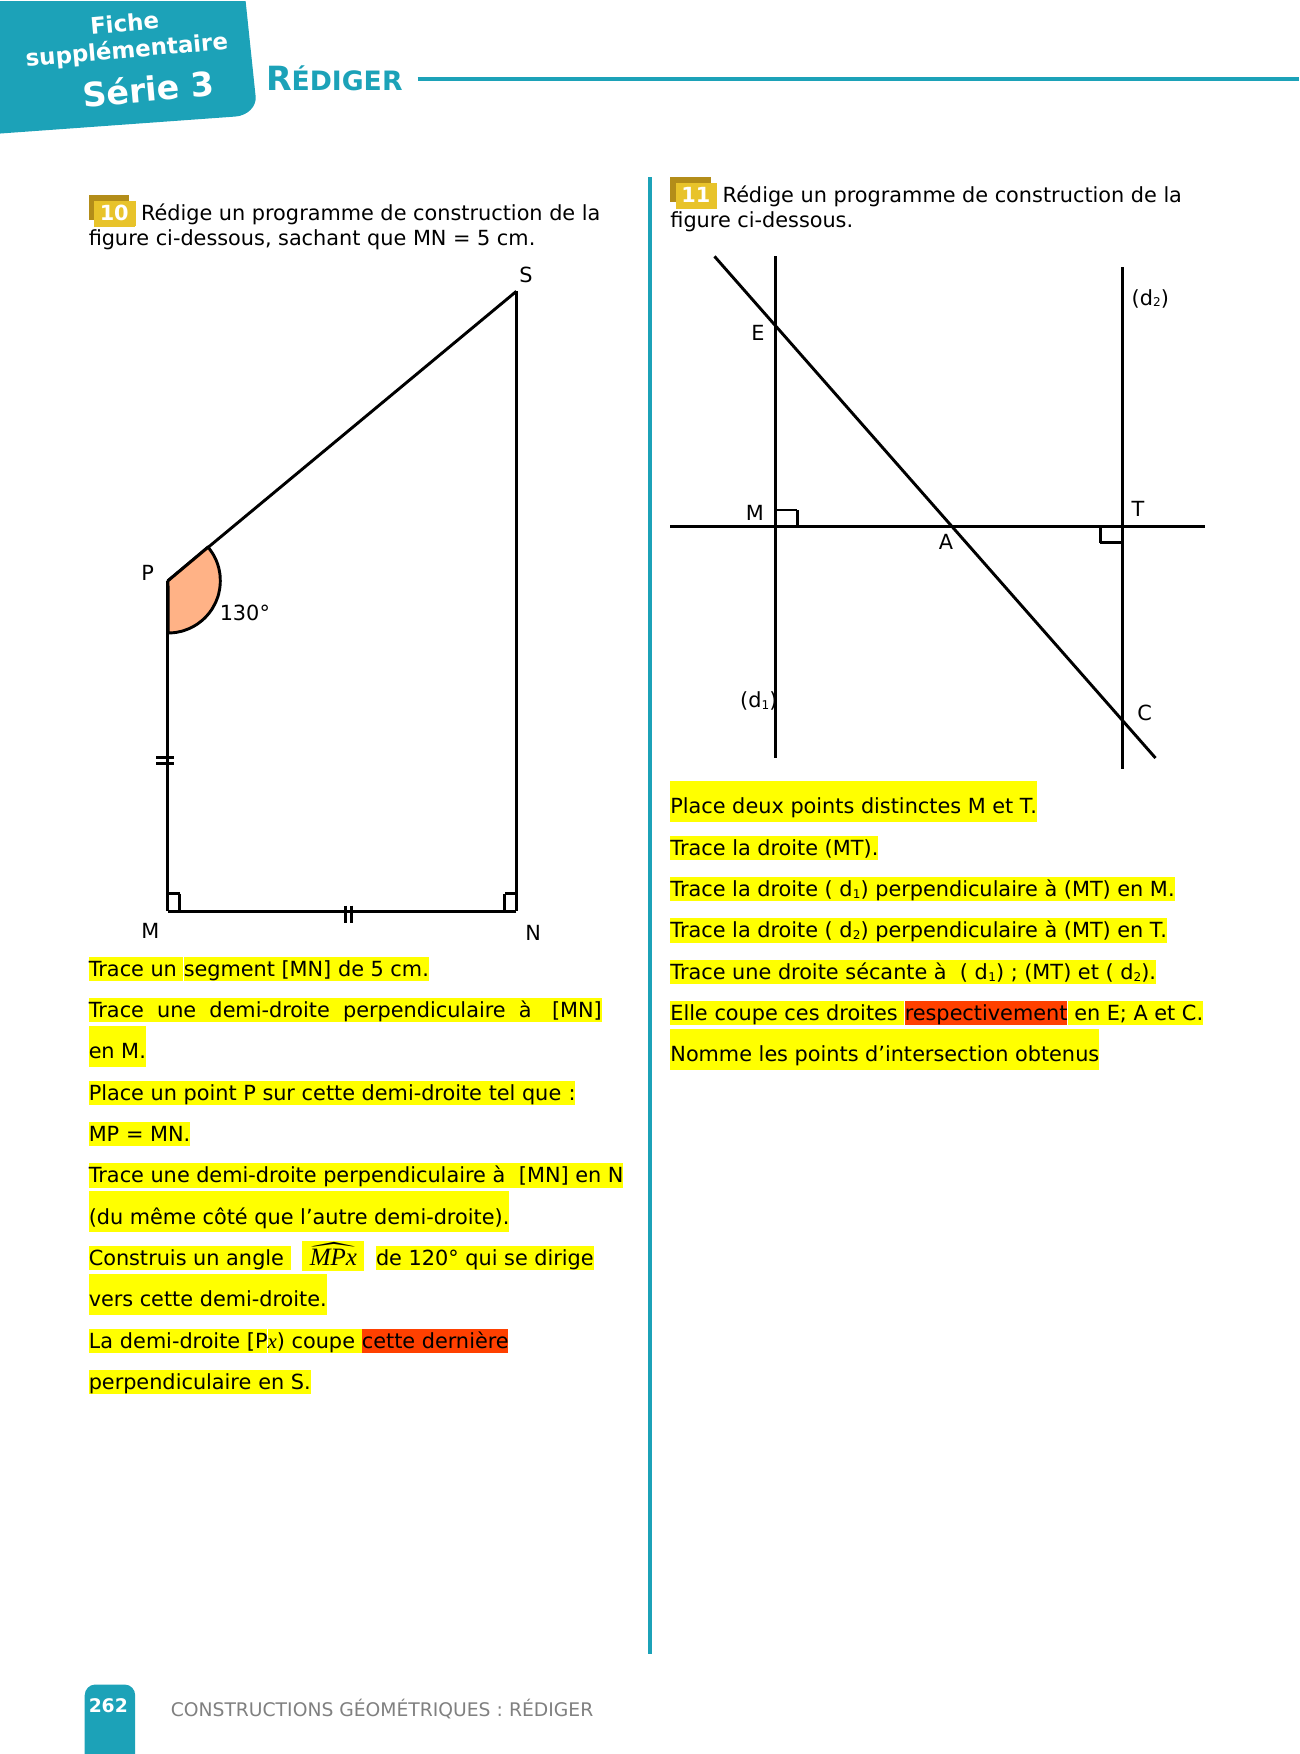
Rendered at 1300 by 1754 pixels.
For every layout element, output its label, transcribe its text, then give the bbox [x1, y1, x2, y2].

text Trace une droite sécante à ( d1) ; (MT) et ( d2). [670, 946, 1211, 987]
text Place un point P sur cette demi-droite tel que : MP = MN. [88, 1067, 629, 1150]
text Trace un segment [MN] de 5 cm. [88, 943, 629, 984]
text Elle coupe ces droites respectivement en E; A et C. [670, 987, 1211, 1029]
text Construis un angle de 120° qui se dirige vers cette demi-droite. [88, 1232, 629, 1315]
text Trace la droite ( d2) perpendiculaire à (MT) en T. [670, 905, 1211, 946]
subtitle Rédige un programme de construction de la figure ci-dessous. [670, 177, 1211, 232]
text Trace la droite ( d1) perpendiculaire à (MT) en M. [670, 863, 1211, 905]
text Trace une demi-droite perpendiculaire à [MN] en N (du même côté que l’autre demi-droite). [88, 1150, 629, 1232]
text Trace une demi-droite perpendiculaire à [MN] en M. [88, 984, 629, 1067]
text Trace la droite (MT). [670, 822, 1211, 863]
text La demi-droite [Px) coupe cette dernière perpendiculaire en S. [88, 1315, 629, 1398]
subtitle Rédige un programme de construction de la figure ci-dessous, sachant que MN = 5 cm. [88, 195, 629, 250]
text Nomme les points d’intersection obtenus [670, 1029, 1211, 1070]
text Place deux points distinctes M et T. [670, 781, 1211, 822]
